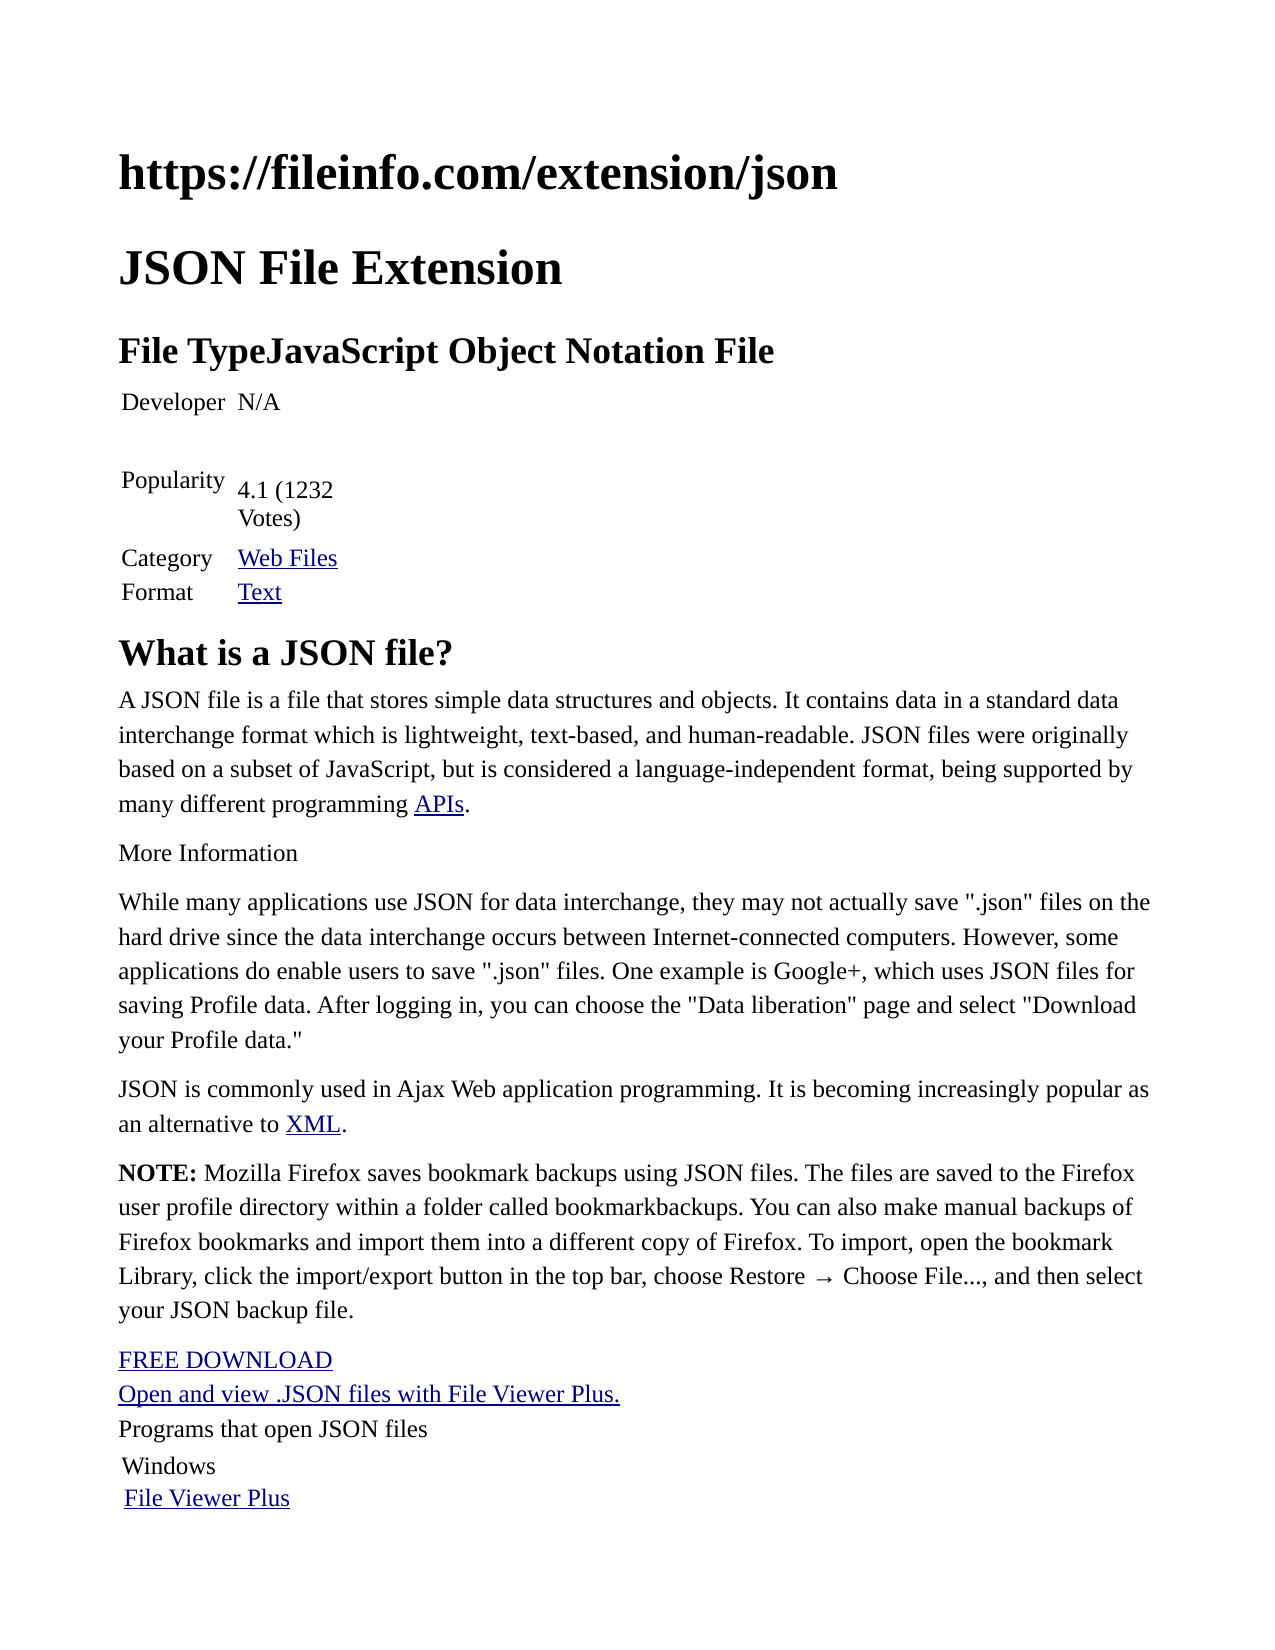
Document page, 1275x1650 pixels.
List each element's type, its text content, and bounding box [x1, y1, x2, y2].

table_cell Text [235, 575, 349, 609]
subtitle JSON File Extension [118, 238, 1157, 296]
text A JSON file is a file that stores simple data structures and objects. It contains data in a standard data interchange format which is lightweight, text-based, and human-readable. JSON files were originally based on a subset of JavaScript, but is considered a language-independent format, being supported by many different programming APIs. [118, 686, 1157, 818]
table_cell Category [118, 540, 234, 574]
text Open and view .JSON files with File Viewer Plus. [118, 1379, 1157, 1408]
table_header Windows [118, 1448, 342, 1517]
table_cell Popularity [118, 419, 234, 540]
table_header Developer [118, 385, 234, 419]
text More Information [118, 838, 1157, 867]
text JSON is commonly used in Ajax Web application programming. It is becoming increasingly popular as an alternative to XML. [118, 1074, 1157, 1137]
text FREE DOWNLOAD [118, 1345, 1157, 1373]
subtitle File TypeJavaScript Object Notation File [118, 329, 1157, 372]
table_cell 4.1 (1232 Votes) [235, 419, 349, 540]
table_cell Web Files [235, 540, 349, 574]
table_header [343, 1448, 358, 1517]
text NOTE: Mozilla Firefox saves bookmark backups using JSON files. The files are saved to the Firefox user profile directory within a folder called bookmarkbackups. You can also make manual backups of Firefox bookmarks and import them into a different copy of Firefox. To import, open the bookmark Library, click the import/export button in the top bar, choose Restore → Choose File..., and then select your JSON backup file. [118, 1158, 1157, 1324]
table_cell Format [118, 575, 234, 609]
text Programs that open JSON files [118, 1414, 1157, 1442]
table_header File Viewer Plus [121, 1480, 335, 1514]
subtitle What is a JSON file? [118, 630, 1157, 673]
subtitle https://fileinfo.com/extension/json [118, 143, 1157, 201]
table_header N/A [235, 385, 349, 419]
text While many applications use JSON for data interchange, they may not actually save ".json" files on the hard drive since the data interchange occurs between Internet-connected computers. However, some applications do enable users to save ".json" files. One example is Google+, which uses JSON files for saving Profile data. After logging in, you can choose the "Data liberation" page and select "Download your Profile data." [118, 887, 1157, 1054]
